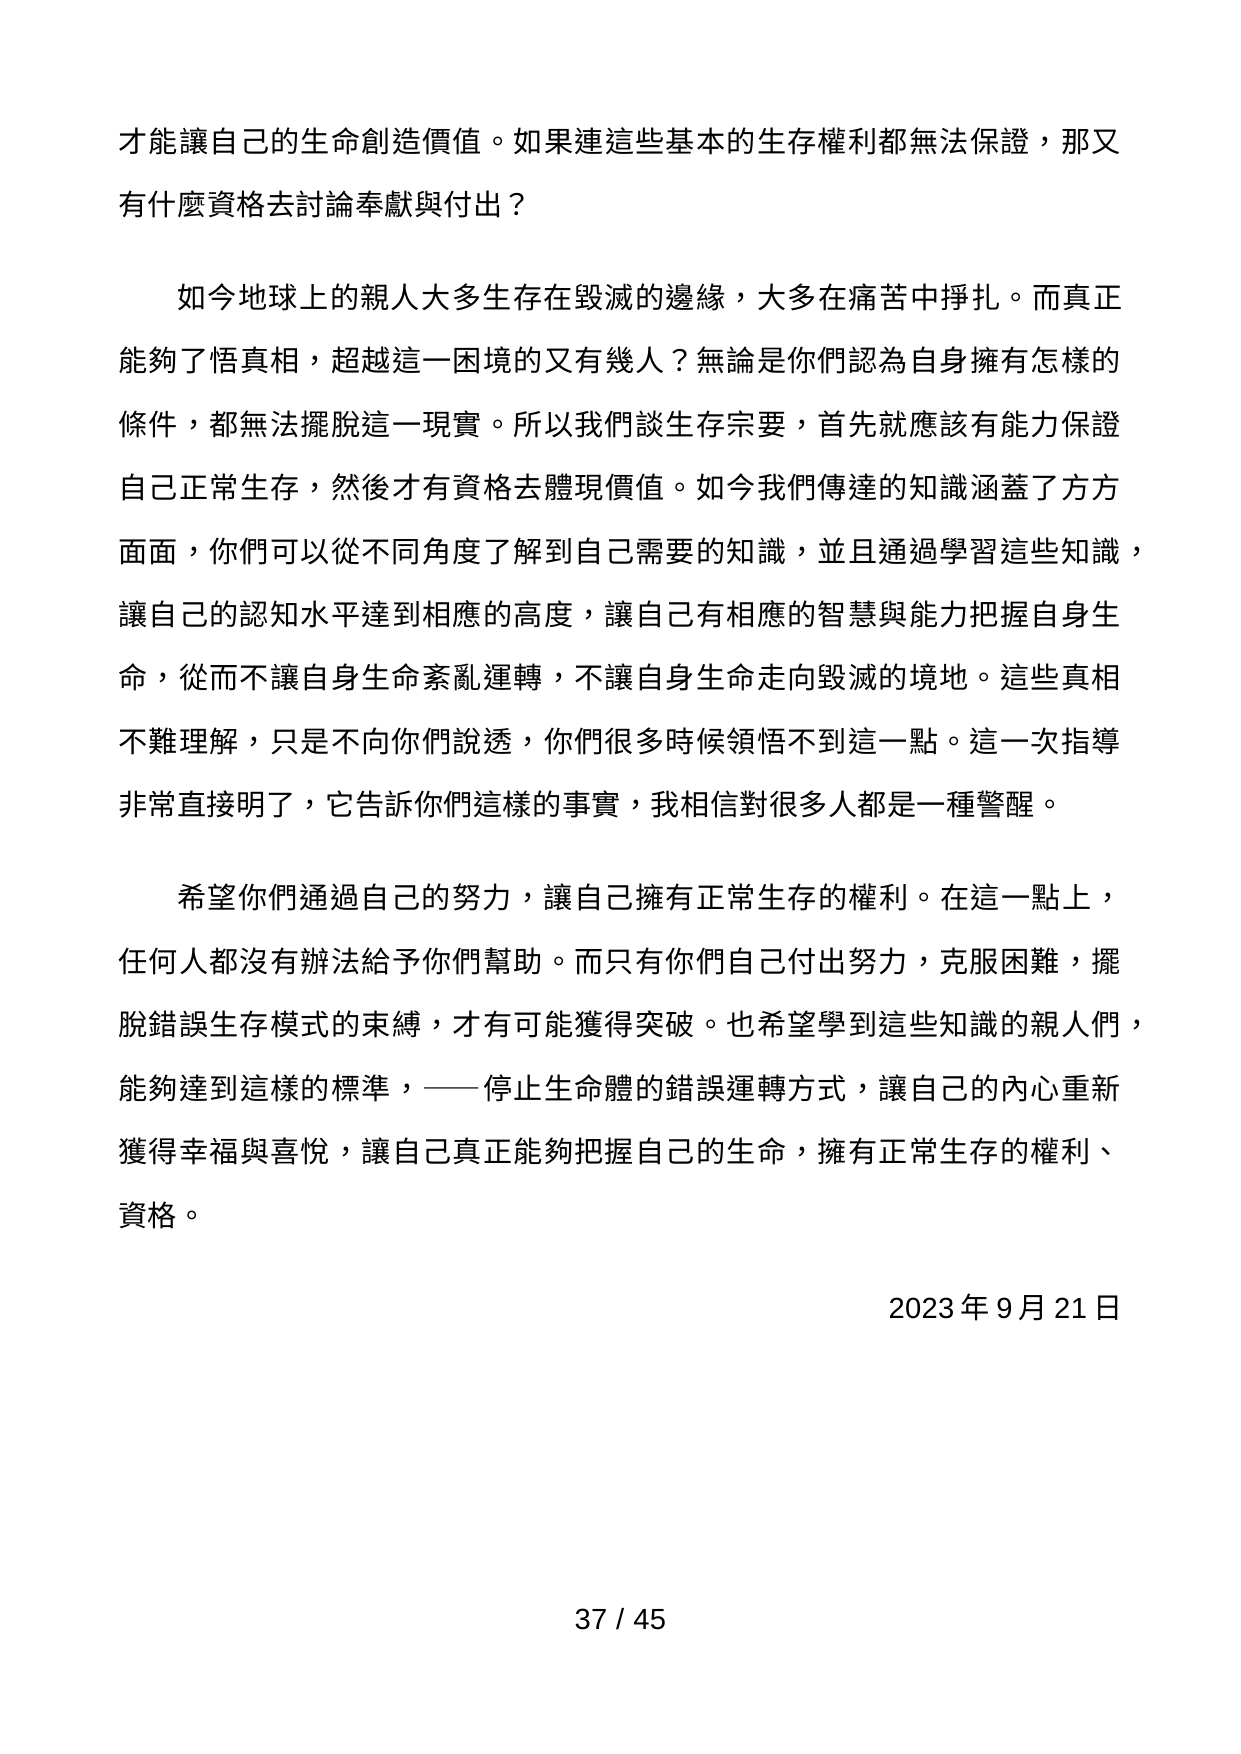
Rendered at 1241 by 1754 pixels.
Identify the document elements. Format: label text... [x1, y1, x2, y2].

text 2023年9月21日 [118, 1285, 1122, 1327]
text 今天借助這一主題，向親人們交代這樣的事實。只要你們有錯誤的認知，就會產生錯誤的意識，而錯誤的意識就會讓你們的生命運轉產生混亂。這個時候你們就會感到痛苦。你們不要把痛苦簡單地理解為一種情緒，它是生命體受到威脅的一種訊號。所以增長智慧，了悟真相，對低維空間的親人來說是非常必要的。如果不了解這些真相，你們就會在痛苦中自我結束生命。這與外界，與他人沒有任何關係。這就是自己一手造成自身生命的隕滅，其實也是愚昧無知，自私自利的結果。所以親人們要想正確地生存於宇宙中，首先就要了悟真相，了悟生命的意義，知道自己與大環境的關係。了解真相之後，親人們還要努力去改變自己的思想與行為，努力讓自己的能量頻率達到一定的高度，從而能夠擺脫痛苦的負面情緒。其實讓自己的生命正常運轉，才是生存的基礎。也只有擺脫痛苦的情緒，我們才能更好地發揮自身作用，才能讓自己的生命創造價值。如果連這些基本的生存權利都無法保證，那又有什麼資格去討論奉獻與付出？ [118, 118, 1122, 224]
text 如今地球上的親人大多生存在毀滅的邊緣，大多在痛苦中掙扎。而真正能夠了悟真相，超越這一困境的又有幾人？無論是你們認為自身擁有怎樣的條件，都無法擺脫這一現實。所以我們談生存宗要，首先就應該有能力保證自己正常生存，然後才有資格去體現價值。如今我們傳達的知識涵蓋了方方面面，你們可以從不同角度了解到自己需要的知識，並且通過學習這些知識，讓自己的認知水平達到相應的高度，讓自己有相應的智慧與能力把握自身生命，從而不讓自身生命紊亂運轉，不讓自身生命走向毀滅的境地。這些真相不難理解，只是不向你們說透，你們很多時候領悟不到這一點。這一次指導非常直接明了，它告訴你們這樣的事實，我相信對很多人都是一種警醒。 [118, 274, 1122, 824]
text 希望你們通過自己的努力，讓自己擁有正常生存的權利。在這一點上，任何人都沒有辦法給予你們幫助。而只有你們自己付出努力，克服困難，擺脫錯誤生存模式的束縛，才有可能獲得突破。也希望學到這些知識的親人們，能夠達到這樣的標準，——停止生命體的錯誤運轉方式，讓自己的內心重新獲得幸福與喜悅，讓自己真正能夠把握自己的生命，擁有正常生存的權利、資格。 [118, 875, 1122, 1234]
